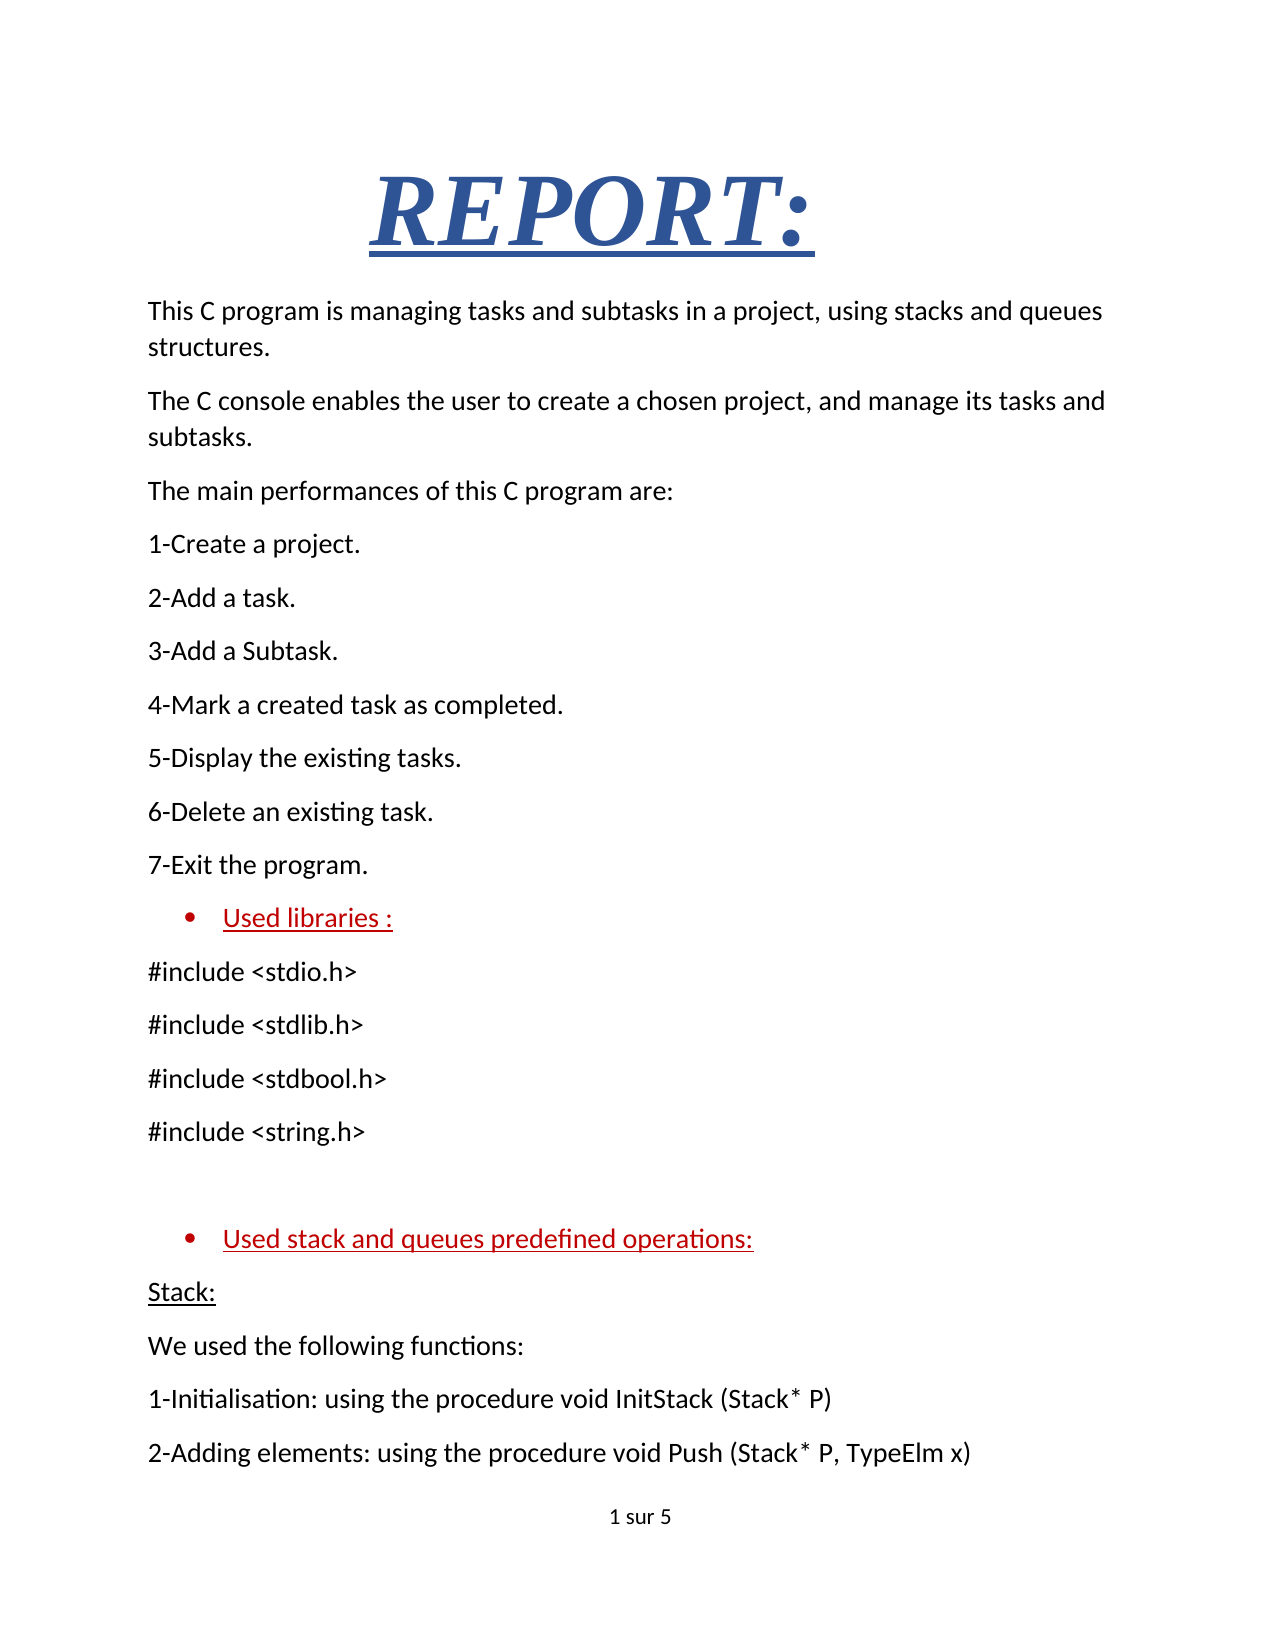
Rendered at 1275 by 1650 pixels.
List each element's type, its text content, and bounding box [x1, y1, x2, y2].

text #include <stdio.h> [148, 954, 1127, 988]
text 5-Display the existing tasks. [148, 740, 1127, 774]
text 7-Exit the program. [148, 847, 1127, 881]
text #include <stdlib.h> [148, 1007, 1127, 1042]
list Used stack and queues predefined operations: [185, 1221, 1127, 1255]
text The main performances of this C program are: [148, 473, 1127, 507]
text 1-Create a project. [148, 526, 1127, 561]
text 4-Mark a created task as completed. [148, 687, 1127, 721]
text #include <stdbool.h> [148, 1061, 1127, 1095]
text #include <string.h> [148, 1114, 1127, 1148]
text This C program is managing tasks and subtasks in a project, using stacks and queues structures. [148, 292, 1127, 364]
text We used the following functions: [148, 1328, 1127, 1362]
text The C console enables the user to create a chosen project, and manage its tasks and subtasks. [148, 383, 1127, 454]
text 6-Delete an existing task. [148, 793, 1127, 828]
list Used libraries : [185, 900, 1127, 935]
text 1-Initialisation: using the procedure void InitStack (Stack* P) [148, 1381, 1127, 1416]
text 2-Add a task. [148, 580, 1127, 614]
text REPORT: [369, 148, 1127, 267]
text 2-Adding elements: using the procedure void Push (Stack* P, TypeElm x) [148, 1435, 1127, 1469]
text Stack: [148, 1274, 1127, 1309]
text 3-Add a Subtask. [148, 633, 1127, 668]
